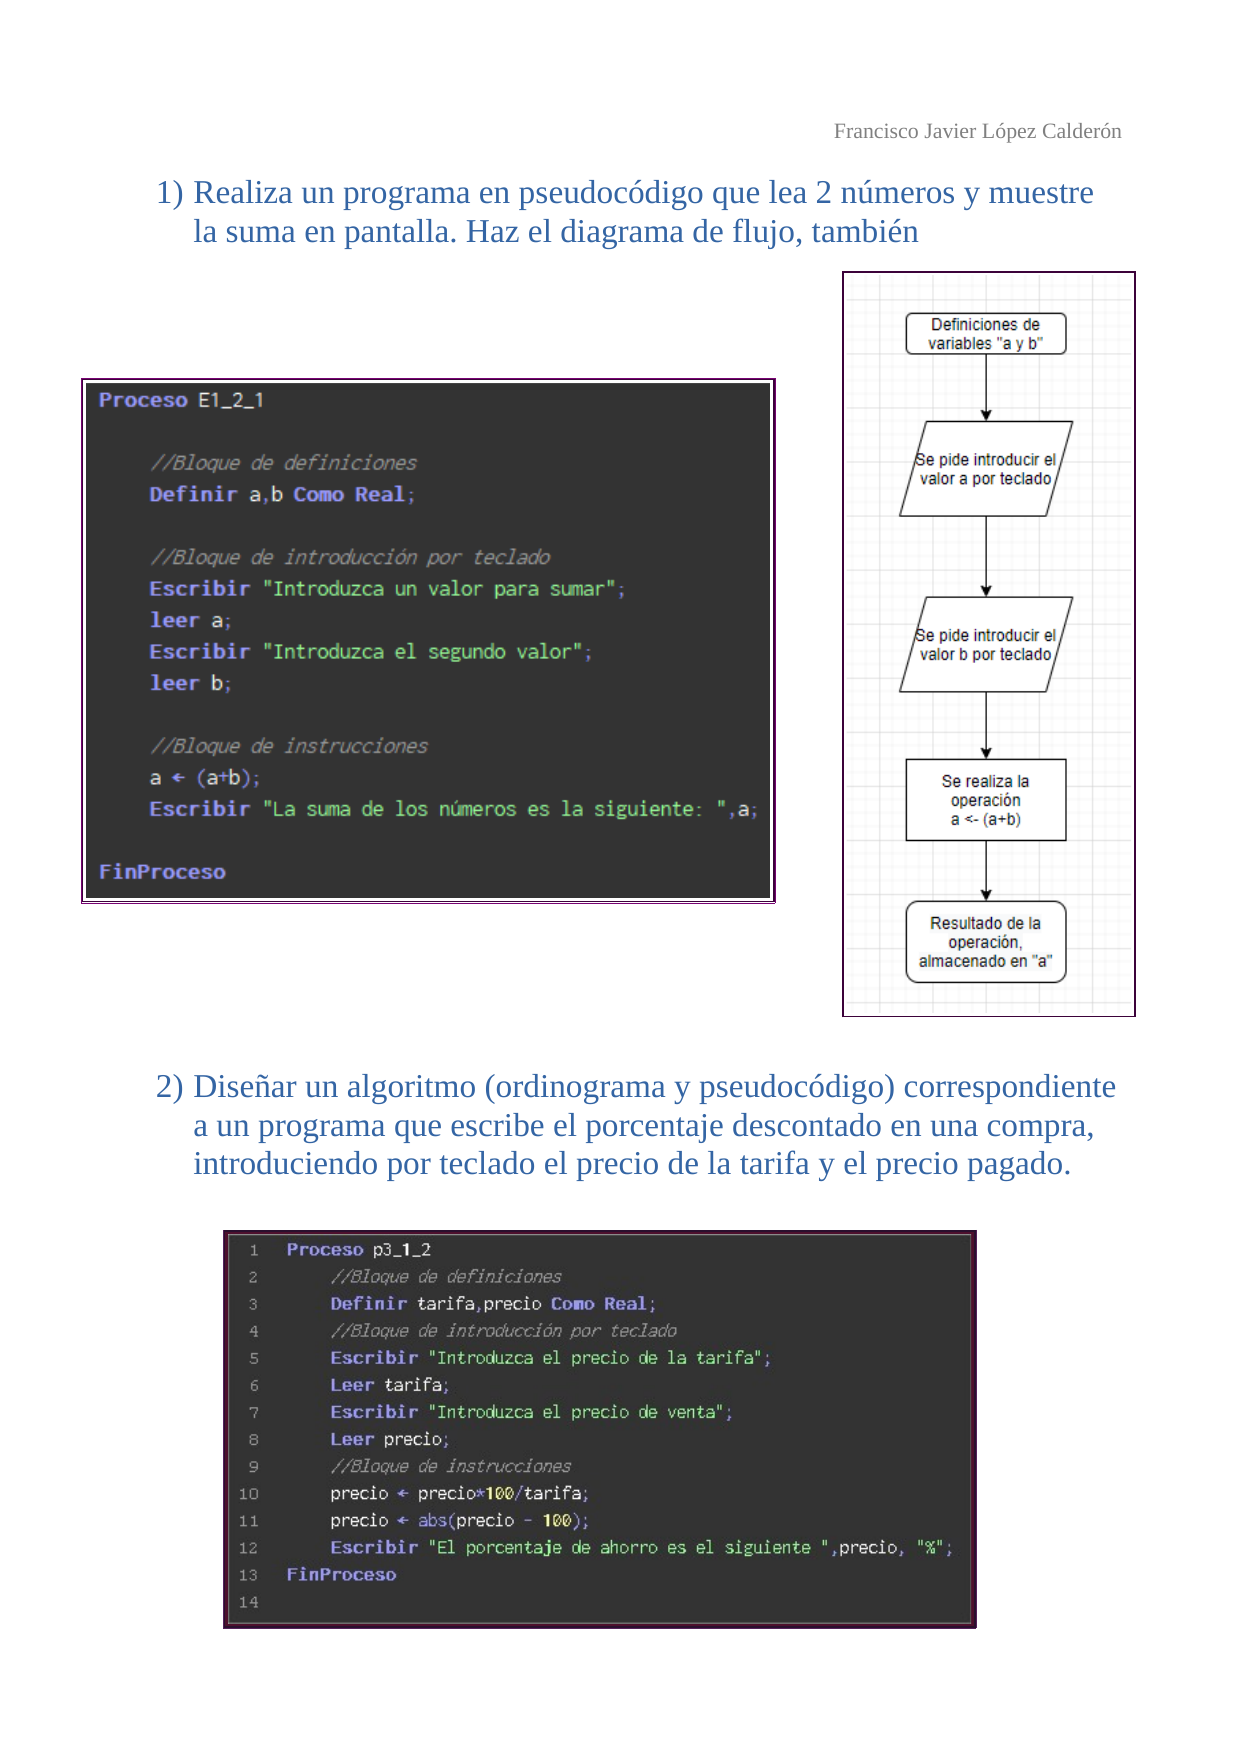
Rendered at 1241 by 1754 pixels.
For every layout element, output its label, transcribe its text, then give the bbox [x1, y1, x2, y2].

picture [228, 1234, 972, 1624]
picture [86, 383, 770, 898]
picture [846, 275, 1132, 1013]
list Realiza un programa en pseudocódigo que lea 2 números y muestre la suma en pantalla. Haz el diagrama de flujo, también [156, 173, 1122, 249]
list Diseñar un algoritmo (ordinograma y pseudocódigo) correspondiente a un programa que escribe el porcentaje descontado en una compra, introduciendo por teclado el precio de la tarifa y el precio pagado. [156, 1066, 1122, 1181]
